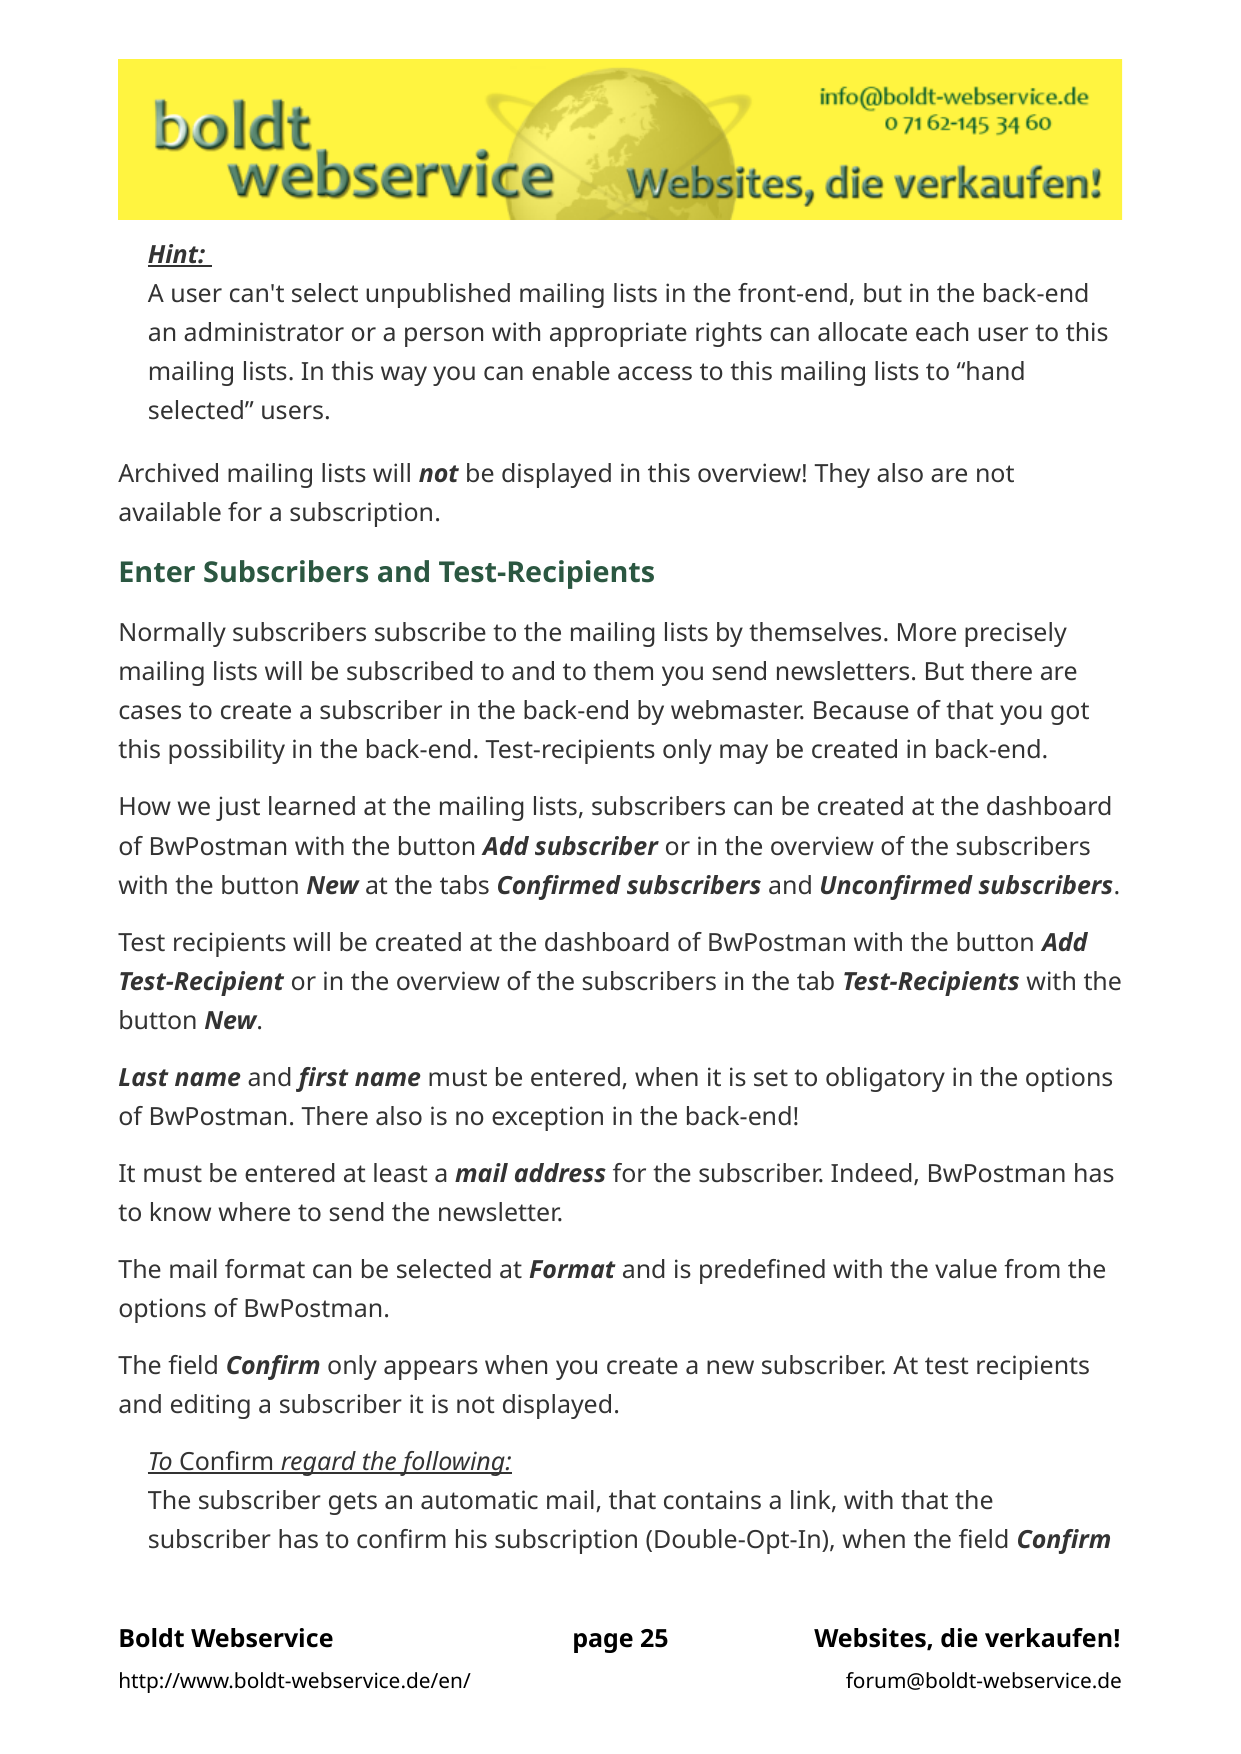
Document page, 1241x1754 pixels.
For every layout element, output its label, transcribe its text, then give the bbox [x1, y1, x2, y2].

text Normally subscribers subscribe to the mailing lists by themselves. More precisely mailing lists will be subscribed to and to them you send newsletters. But there are cases to create a subscriber in the back-end by webmaster. Because of that you got this possibility in the back-end. Test-recipients only may be created in back-end. [118, 614, 1122, 766]
picture [118, 59, 1123, 220]
text Last name and first name must be entered, when it is set to obligatory in the options of BwPostman. There also is no exception in the back-end! [118, 1059, 1122, 1133]
text Test recipients will be created at the dashboard of BwPostman with the button Add Test-Recipient or in the overview of the subscribers in the tab Test-Recipients with the button New. [118, 924, 1122, 1037]
text The mail format can be selected at Format and is predefined with the value from the options of BwPostman. [118, 1251, 1122, 1325]
text Archived mailing lists will not be displayed in this overview! They also are not available for a subscription. [118, 456, 1122, 529]
subtitle Enter Subscribers and Test-Recipients [118, 552, 1122, 591]
text It must be entered at least a mail address for the subscriber. Indeed, BwPostman has to know where to send the newsletter. [118, 1155, 1122, 1229]
text How we just learned at the mailing lists, subscribers can be created at the dashboard of BwPostman with the button Add subscriber or in the overview of the subscribers with the button New at the tabs Confirmed subscribers and Unconfirmed subscribers. [118, 789, 1122, 901]
text To Confirm regard the following: The subscriber gets an automatic mail, that contains a link, with that the subscriber has to confirm his subscription (Double-Opt-In), when the field Confirm [148, 1443, 1122, 1556]
text Hint: A user can't select unpublished mailing lists in the front-end, but in the back-end an administrator or a person with appropriate rights can allocate each user to this mailing lists. In this way you can enable access to this mailing lists to “hand selected” users. [148, 236, 1122, 427]
text The field Confirm only appears when you create a new subscriber. At test recipients and editing a subscriber it is not displayed. [118, 1347, 1122, 1421]
